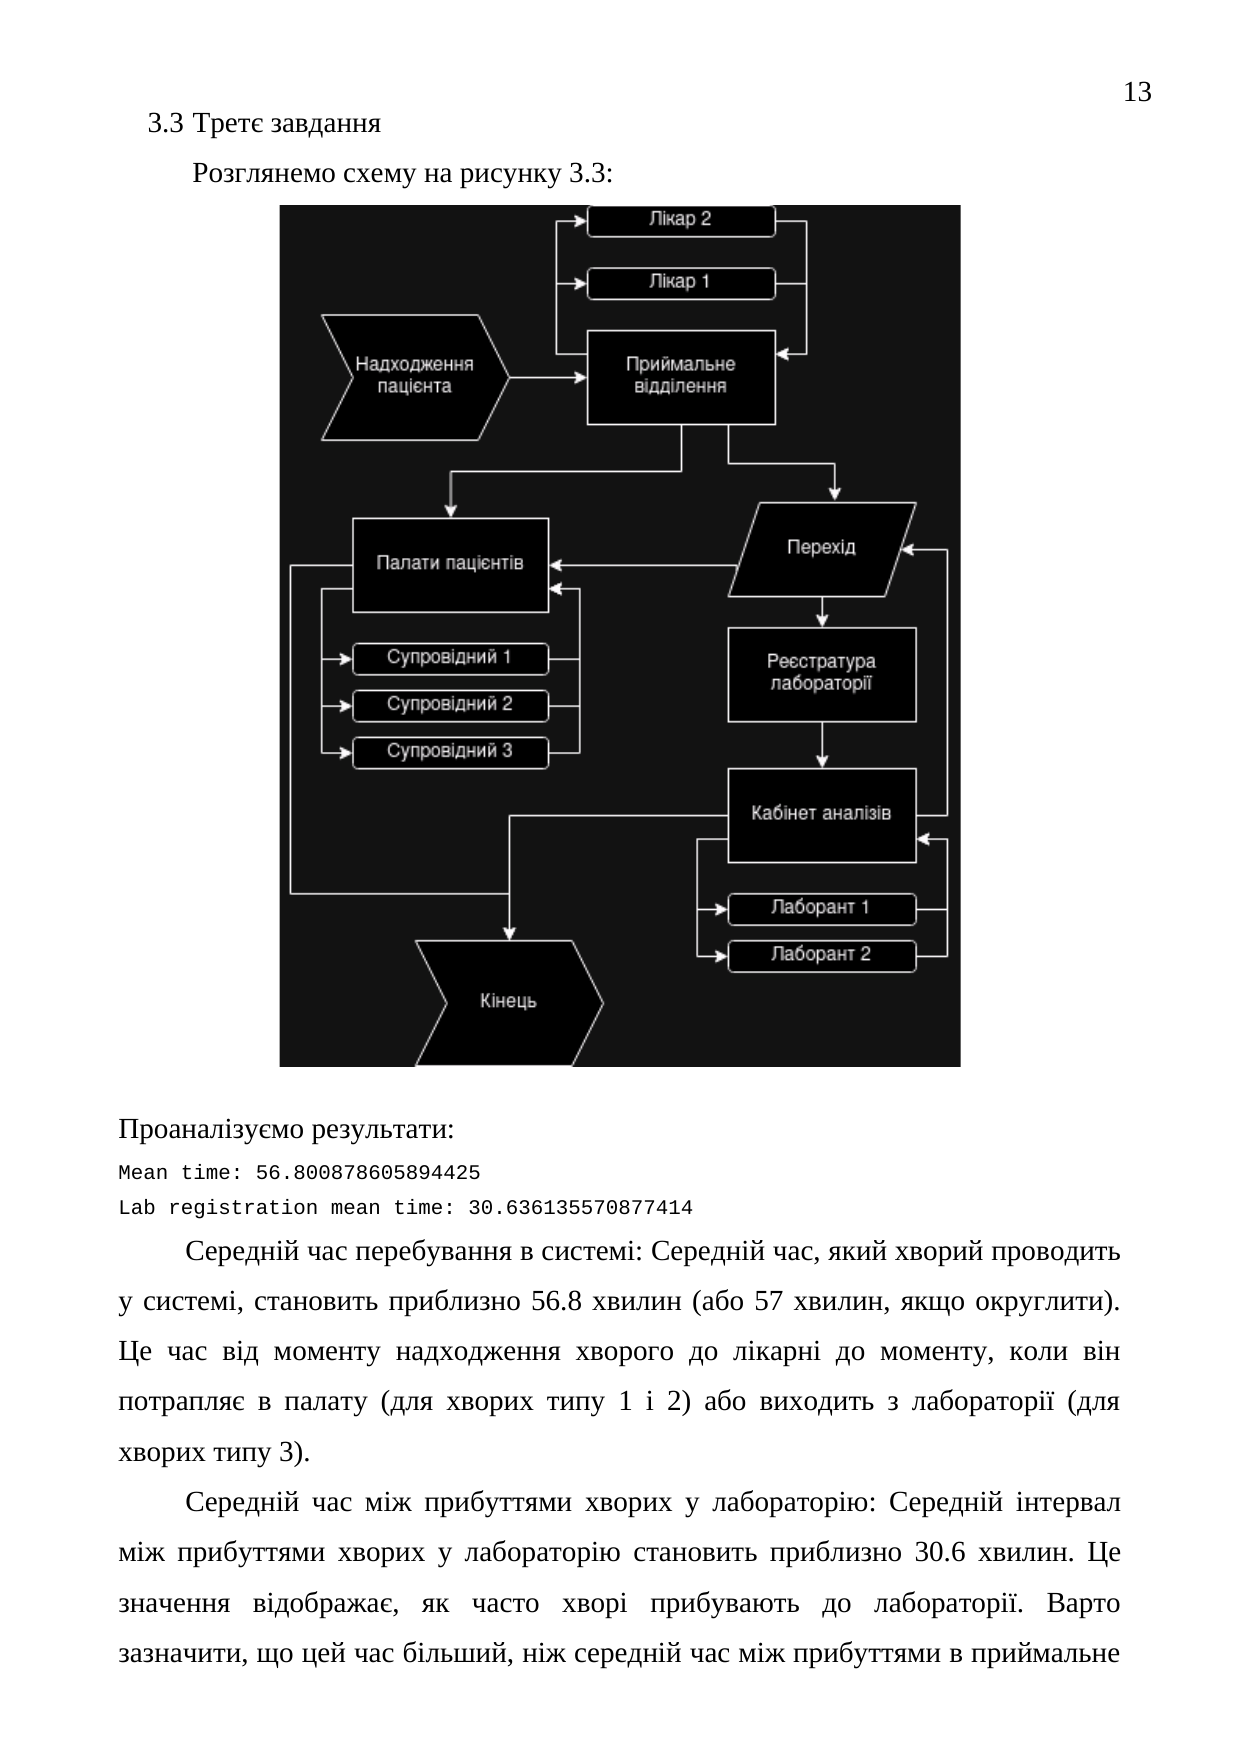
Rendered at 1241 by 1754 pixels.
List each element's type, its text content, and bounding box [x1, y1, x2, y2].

subtitle Третє завдання [118, 105, 1122, 139]
text Середній час перебування в системі: Середній час, який хворий проводить у системі, становить приблизно 56.8 хвилин (або 57 хвилин, якщо округлити). Це час від моменту надходження хворого до лікарні до моменту, коли він потрапляє в палату (для хворих типу 1 і 2) або виходить з лабораторії (для хворих типу 3). [118, 1233, 1122, 1467]
text Середній час між прибуттями хворих у лабораторію: Середній інтервал між прибуттями хворих у лабораторію становить приблизно 30.6 хвилин. Це значення відображає, як часто хворі прибувають до лабораторії. Варто зазначити, що цей час більший, ніж середній час між прибуттями в приймальне [118, 1484, 1122, 1669]
text Проаналізуємо результати: [118, 1111, 1122, 1145]
picture [279, 205, 961, 1067]
text Mean time: 56.800878605894425 [118, 1162, 1122, 1185]
text Розглянемо схему на рисунку 3.3: [118, 156, 1122, 189]
text Lab registration mean time: 30.636135570877414 [118, 1197, 1122, 1221]
